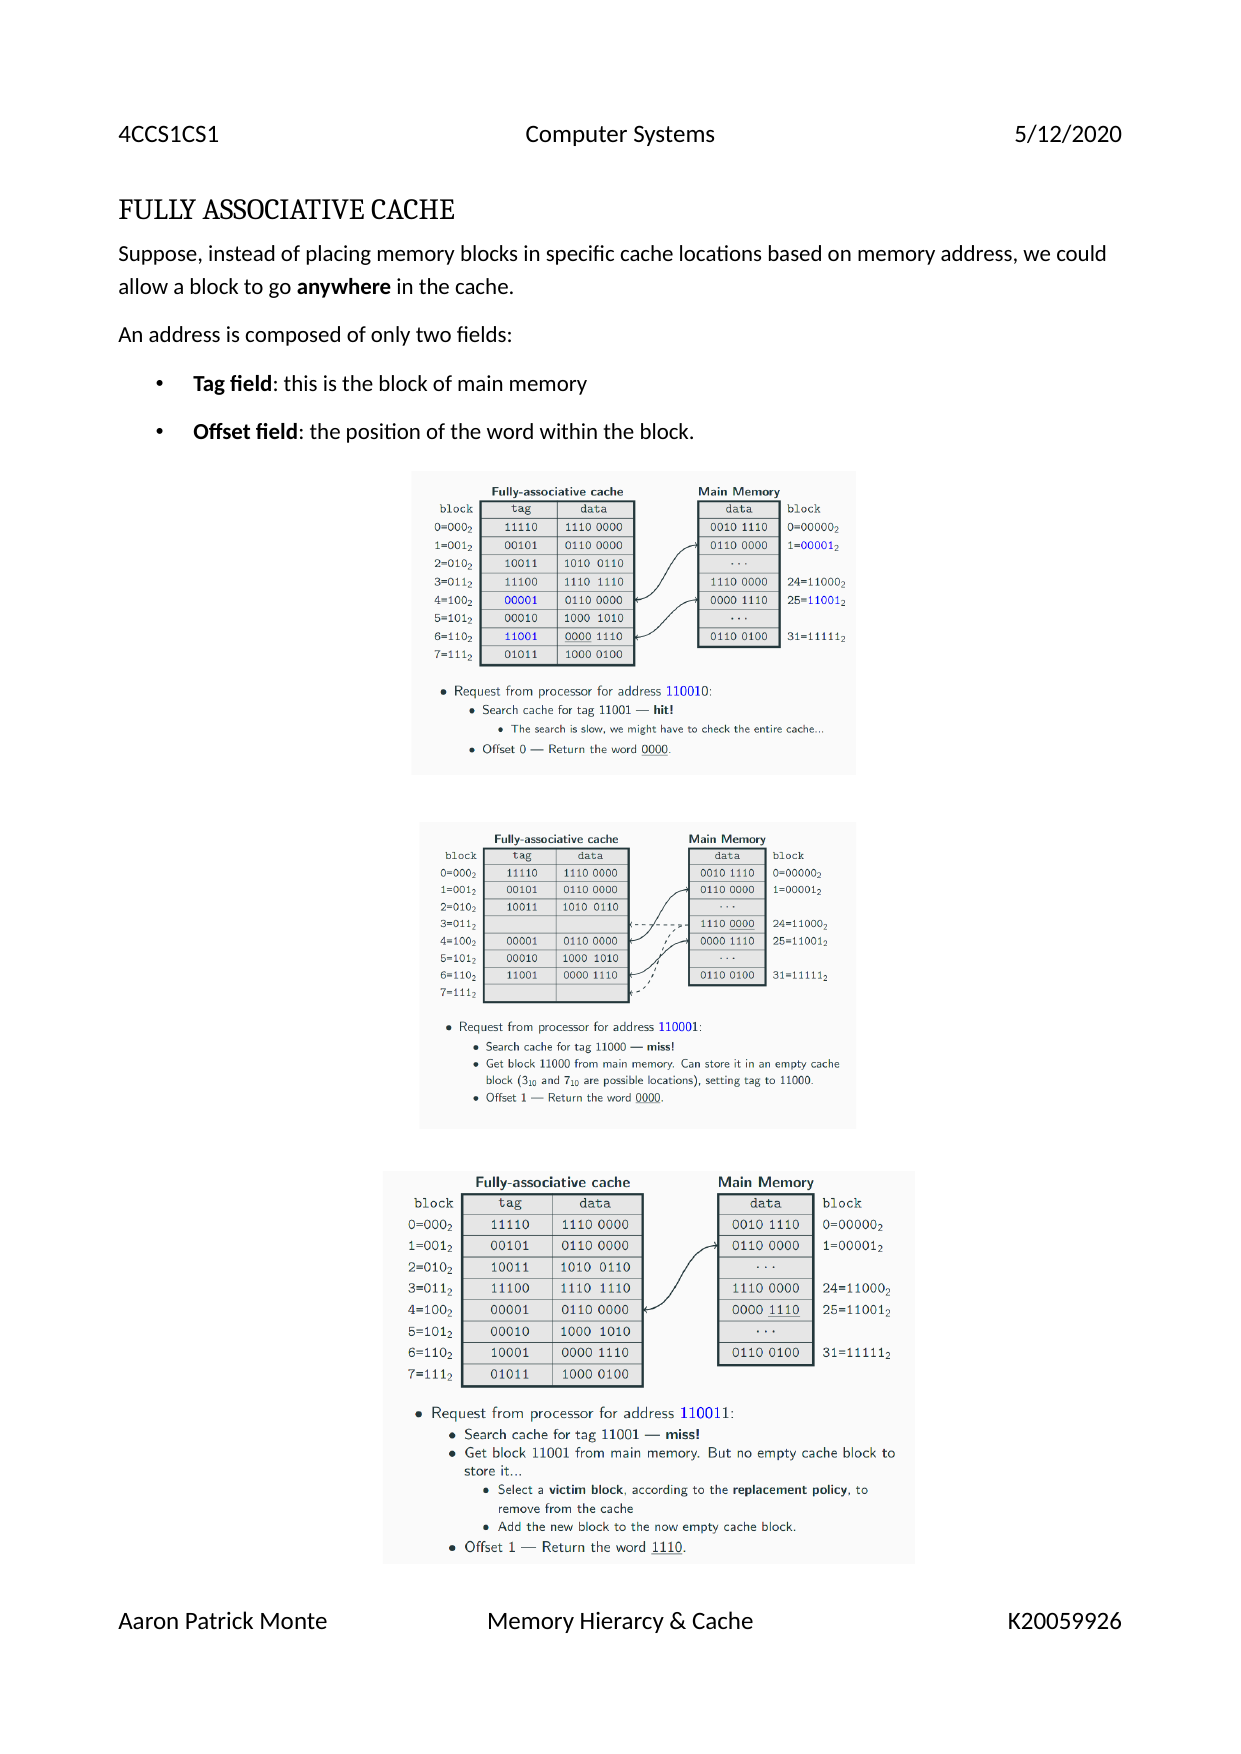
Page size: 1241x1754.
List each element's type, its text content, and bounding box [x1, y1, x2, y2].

list Tag field: this is the block of main memory [156, 369, 1122, 397]
list Offset field: the position of the word within the block. [156, 417, 1122, 445]
subtitle Fully associative cache [118, 193, 1122, 226]
picture [382, 1171, 915, 1564]
text An address is composed of only two fields: [118, 321, 1122, 349]
text Suppose, instead of placing memory blocks in specific cache locations based on memory address, we could allow a block to go anywhere in the cache. [118, 239, 1122, 301]
picture [411, 471, 856, 775]
picture [419, 822, 857, 1129]
